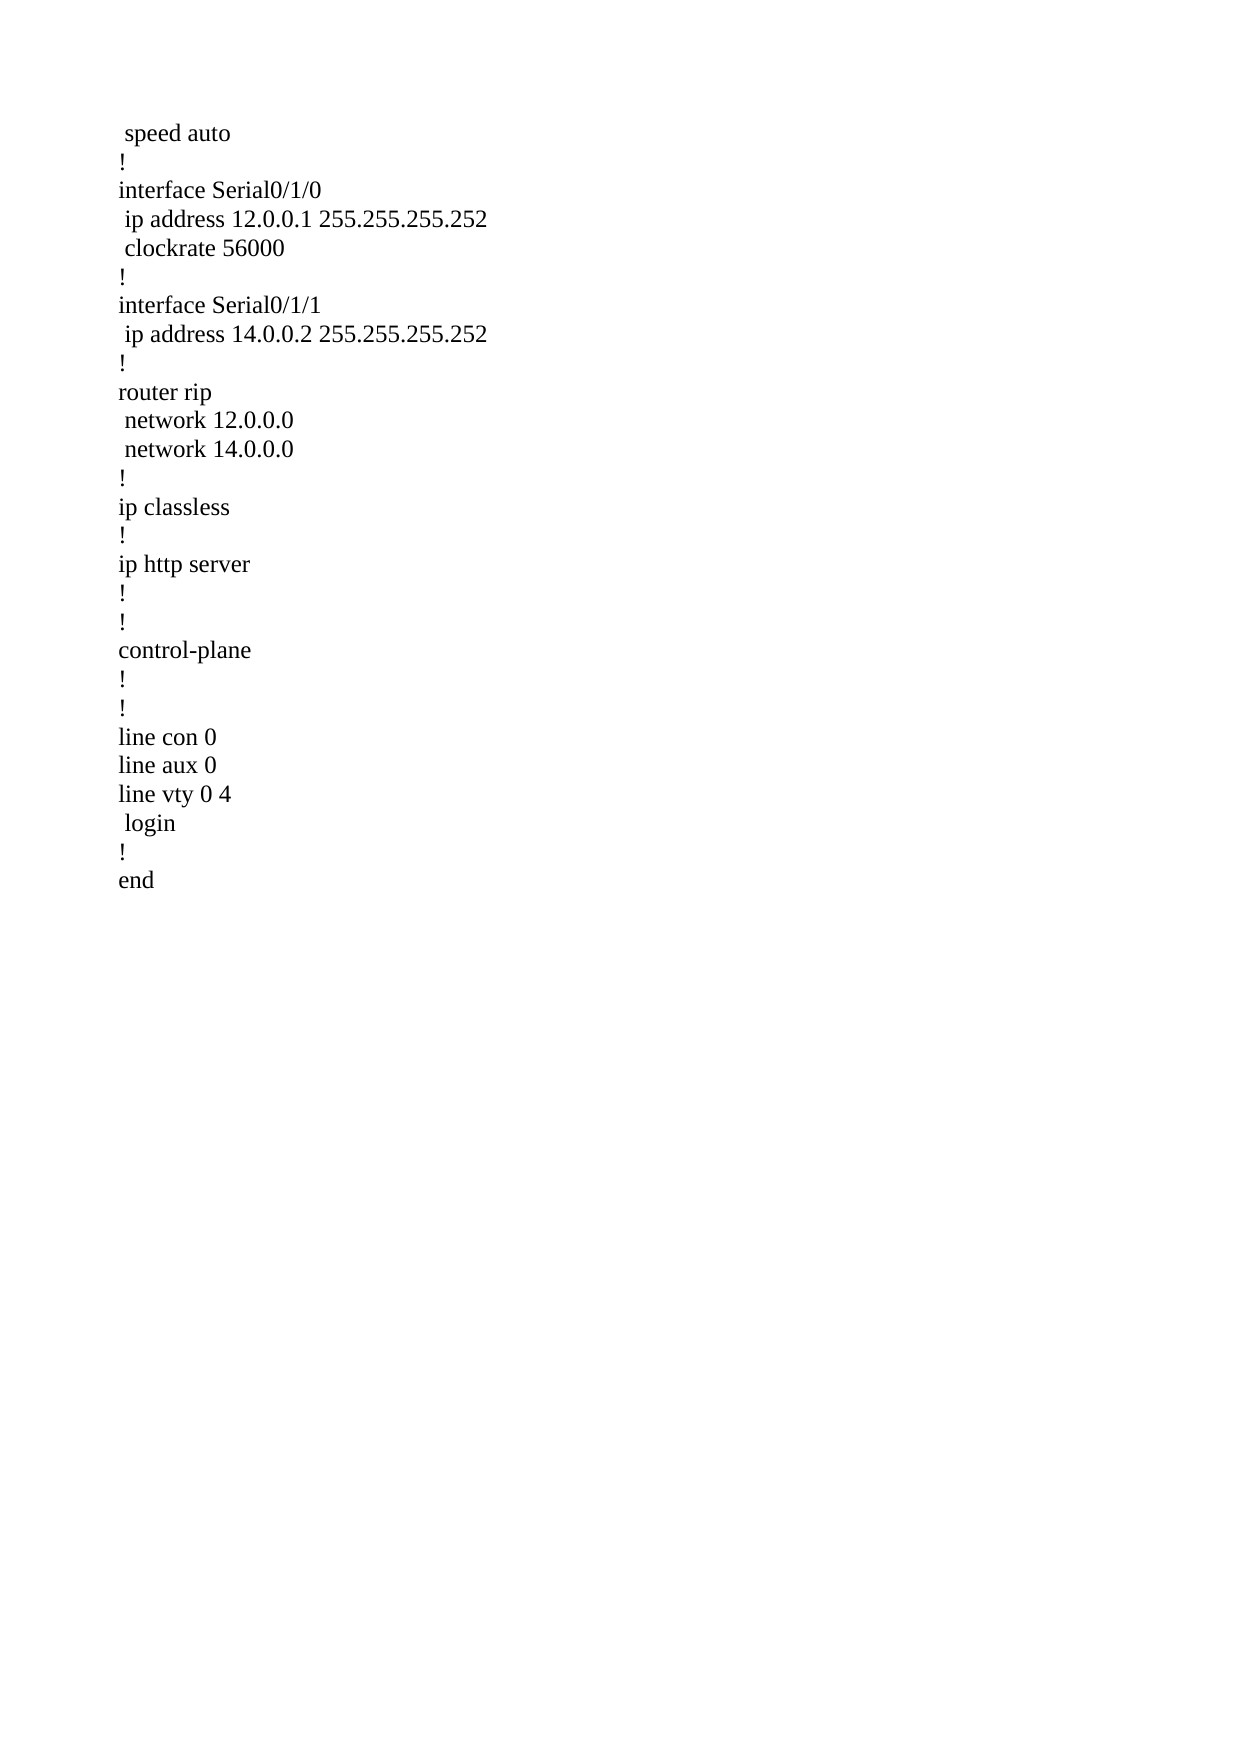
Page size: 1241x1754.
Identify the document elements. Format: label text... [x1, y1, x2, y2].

text ! [118, 578, 1122, 607]
text network 12.0.0.0 [118, 406, 1122, 434]
text line con 0 [118, 722, 1122, 751]
text ! [118, 262, 1122, 291]
text ! [118, 463, 1122, 492]
text ! [118, 348, 1122, 377]
text control-plane [118, 636, 1122, 664]
text ip http server [118, 549, 1122, 578]
text clockrate 56000 [118, 233, 1122, 262]
text line vty 0 4 [118, 779, 1122, 808]
text login [118, 808, 1122, 837]
text line aux 0 [118, 751, 1122, 779]
text ip address 12.0.0.1 255.255.255.252 [118, 204, 1122, 233]
text network 14.0.0.0 [118, 434, 1122, 463]
text ! [118, 664, 1122, 693]
text router rip [118, 377, 1122, 406]
text ! [118, 607, 1122, 636]
text end [118, 866, 1122, 894]
text ip classless [118, 492, 1122, 521]
text ! [118, 693, 1122, 722]
text ! [118, 837, 1122, 866]
text speed auto [118, 118, 1122, 147]
text interface Serial0/1/1 [118, 291, 1122, 319]
text ! [118, 147, 1122, 176]
text ! [118, 521, 1122, 549]
text ip address 14.0.0.2 255.255.255.252 [118, 319, 1122, 348]
text interface Serial0/1/0 [118, 176, 1122, 204]
